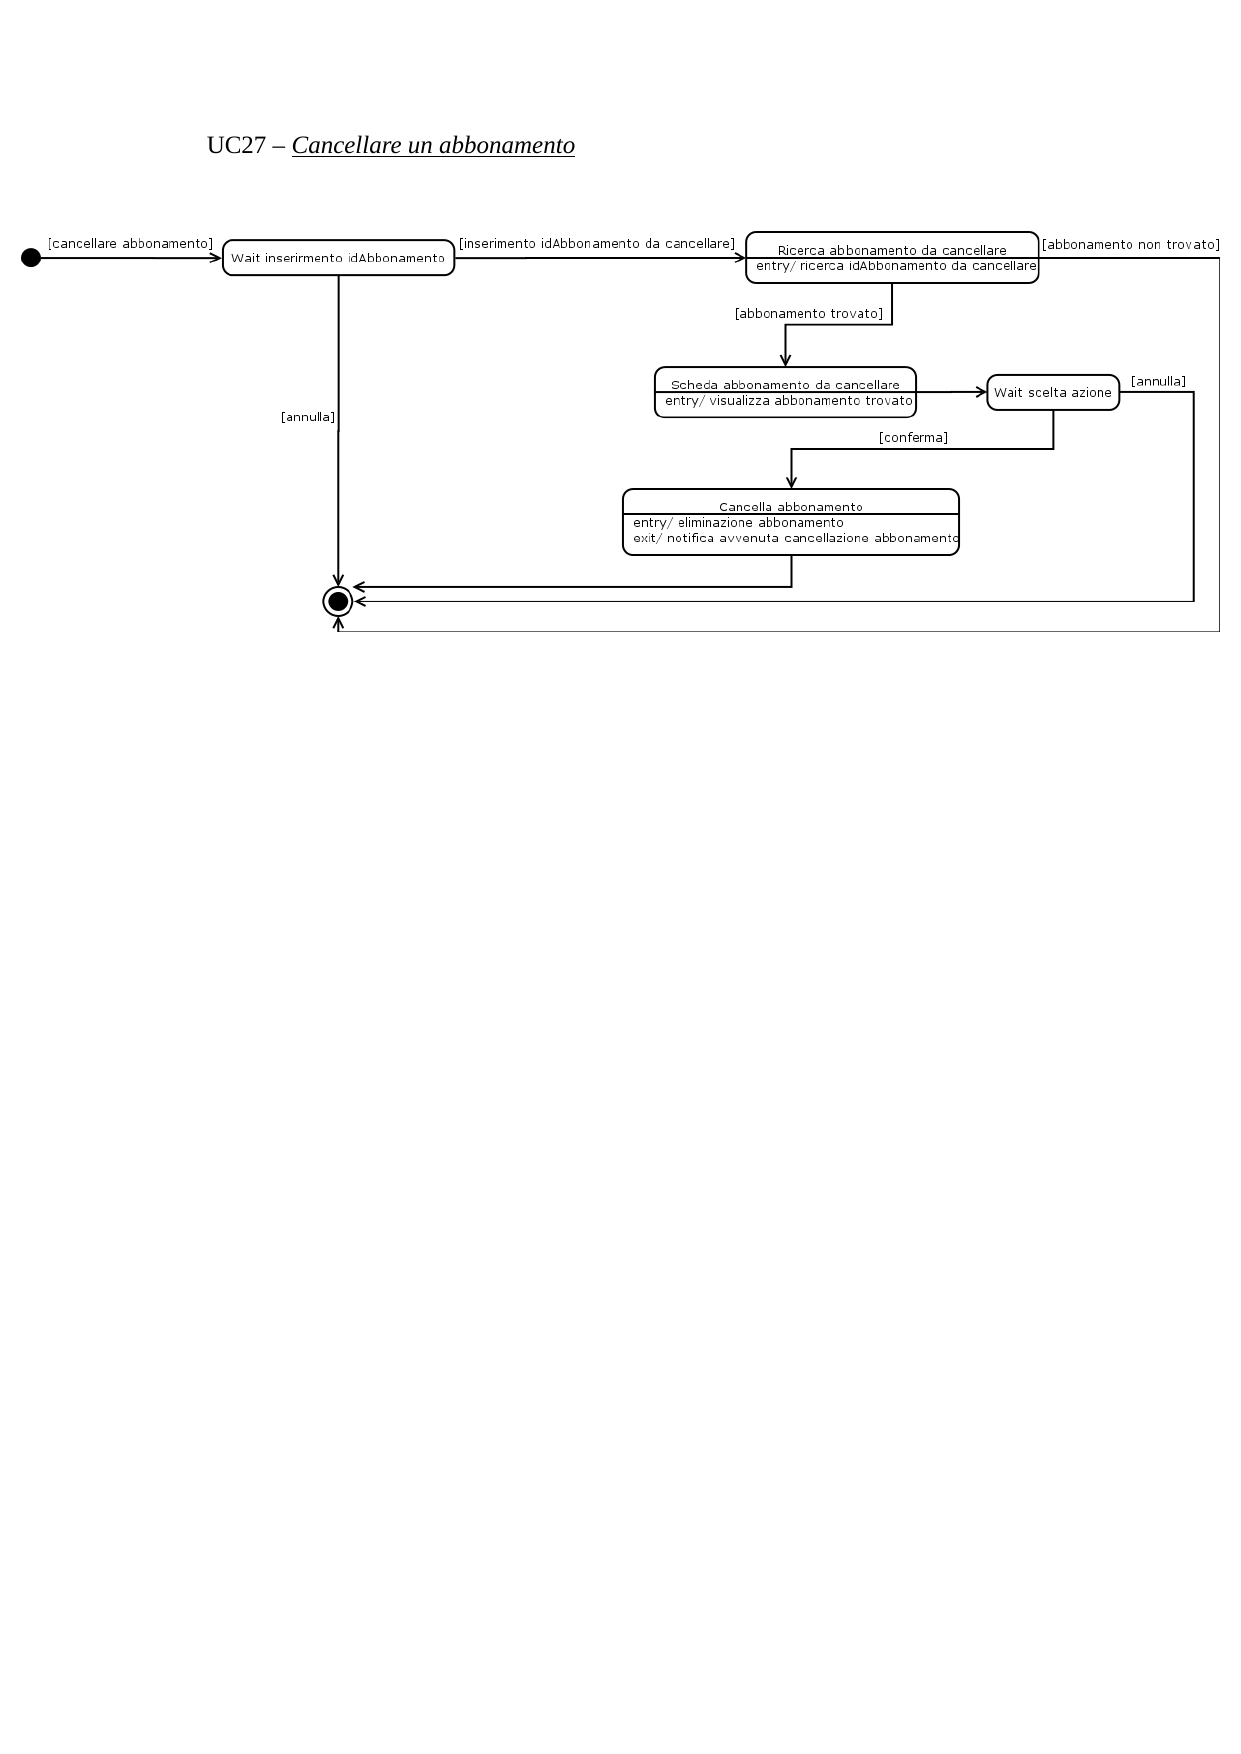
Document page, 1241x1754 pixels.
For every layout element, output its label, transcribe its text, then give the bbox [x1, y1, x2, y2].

subtitle UC27 – Cancellare un abbonamento [207, 131, 1122, 159]
picture [20, 231, 1220, 632]
